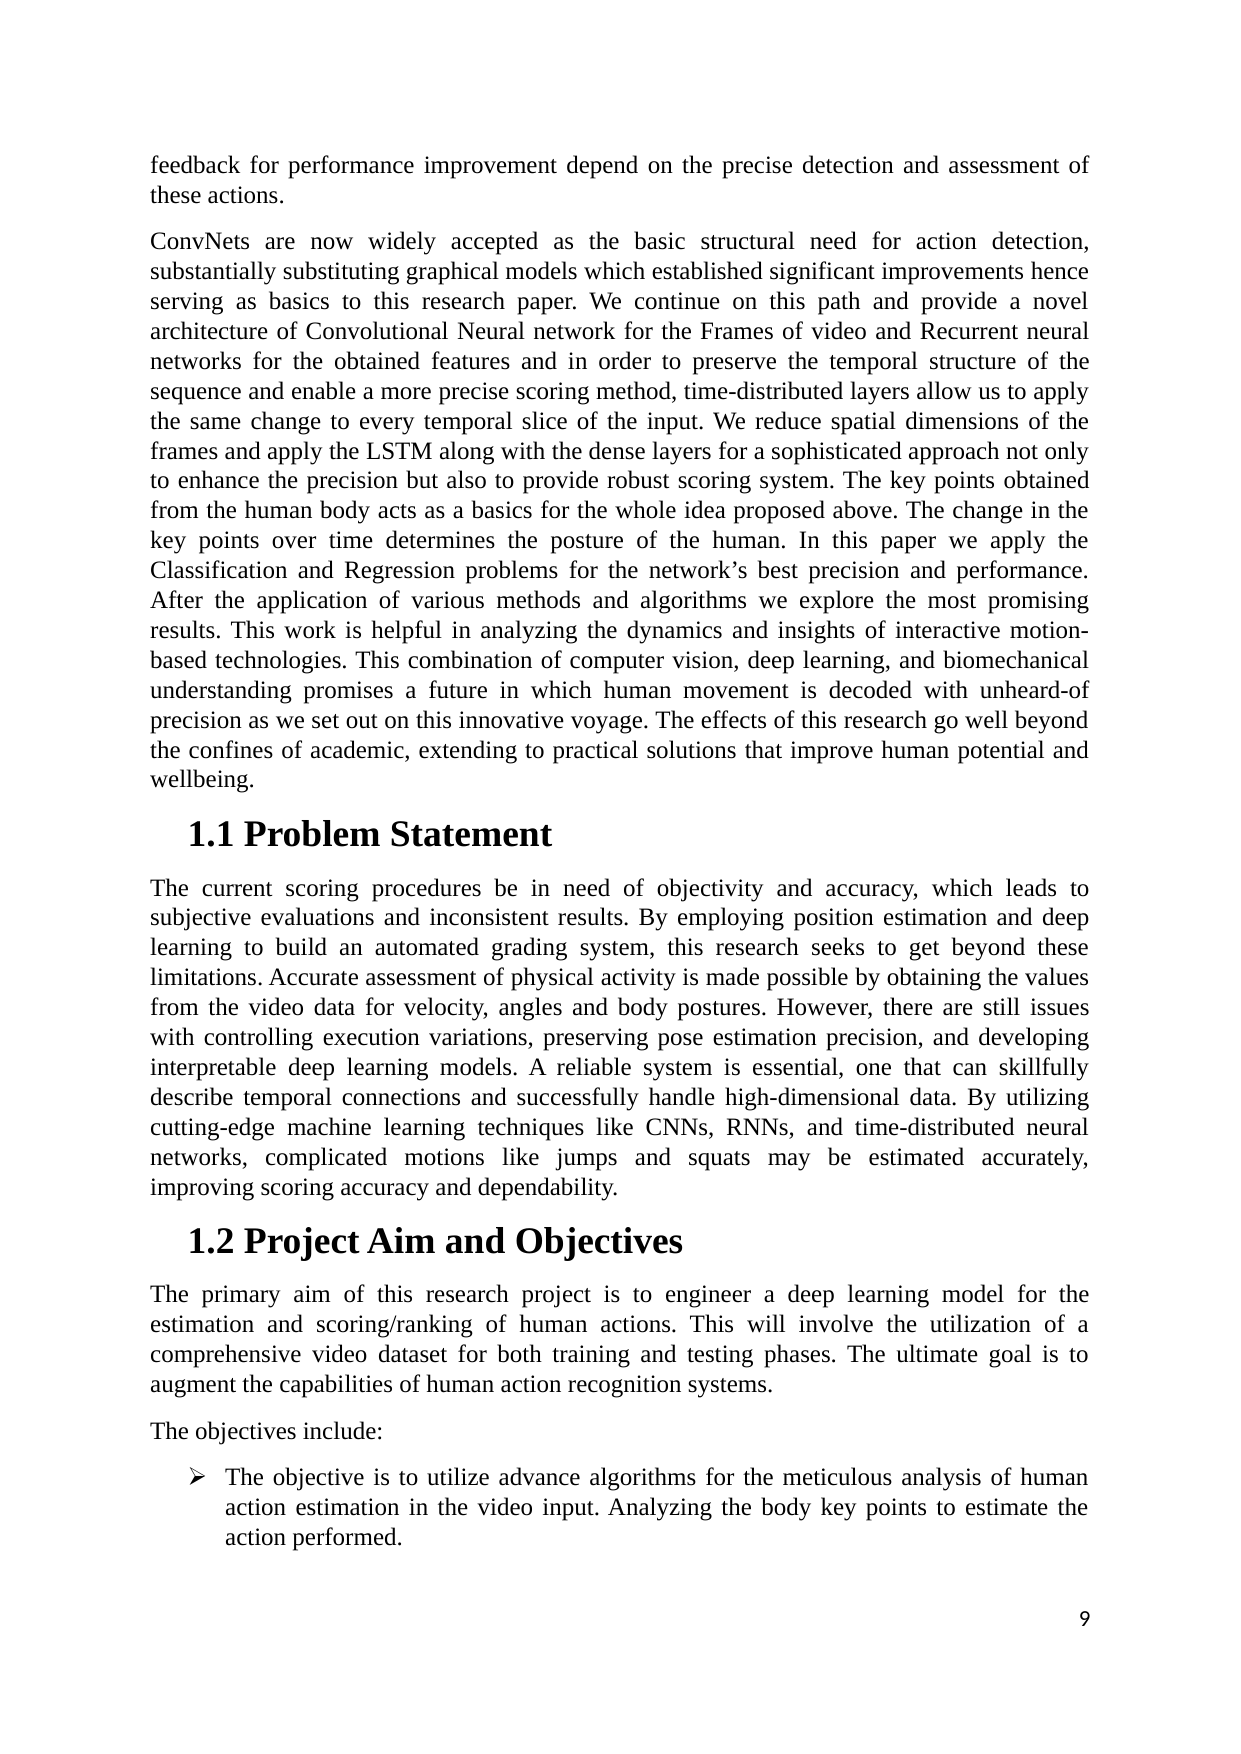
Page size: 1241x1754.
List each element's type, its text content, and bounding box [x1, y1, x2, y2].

text The current scoring procedures be in need of objectivity and accuracy, which leads to subjective evaluations and inconsistent results. By employing position estimation and deep learning to build an automated grading system, this research seeks to get beyond these limitations. Accurate assessment of physical activity is made possible by obtaining the values from the video data for velocity, angles and body postures. However, there are still issues with controlling execution variations, preserving pose estimation precision, and developing interpretable deep learning models. A reliable system is essential, one that can skillfully describe temporal connections and successfully handle high-dimensional data. By utilizing cutting-edge machine learning techniques like CNNs, RNNs, and time-distributed neural networks, complicated motions like jumps and squats may be estimated accurately, improving scoring accuracy and dependability. [150, 873, 1090, 1200]
list Problem Statement [187, 811, 1090, 854]
list The objective is to utilize advance algorithms for the meticulous analysis of human action estimation in the video input. Analyzing the body key points to estimate the action performed. [187, 1462, 1090, 1551]
text The primary aim of this research project is to engineer a deep learning model for the estimation and scoring/ranking of human actions. This will involve the utilization of a comprehensive video dataset for both training and testing phases. The ultimate goal is to augment the capabilities of human action recognition systems. [150, 1279, 1090, 1398]
list Project Aim and Objectives [187, 1218, 1090, 1261]
text The objectives include: [150, 1416, 1090, 1444]
text ConvNets are now widely accepted as the basic structural need for action detection, substantially substituting graphical models which established significant improvements hence serving as basics to this research paper. We continue on this path and provide a novel architecture of Convolutional Neural network for the Frames of video and Recurrent neural networks for the obtained features and in order to preserve the temporal structure of the sequence and enable a more precise scoring method, time-distributed layers allow us to apply the same change to every temporal slice of the input. We reduce spatial dimensions of the frames and apply the LSTM along with the dense layers for a sophisticated approach not only to enhance the precision but also to provide robust scoring system. The key points obtained from the human body acts as a basics for the whole idea proposed above. The change in the key points over time determines the posture of the human. In this paper we apply the Classification and Regression problems for the network’s best precision and performance. After the application of various methods and algorithms we explore the most promising results. This work is helpful in analyzing the dynamics and insights of interactive motion-based technologies. This combination of computer vision, deep learning, and biomechanical understanding promises a future in which human movement is decoded with unheard-of precision as we set out on this innovative voyage. The effects of this research go well beyond the confines of academic, extending to practical solutions that improve human potential and wellbeing. [150, 226, 1090, 793]
text feedback for performance improvement depend on the precise detection and assessment of these actions. [150, 150, 1090, 209]
